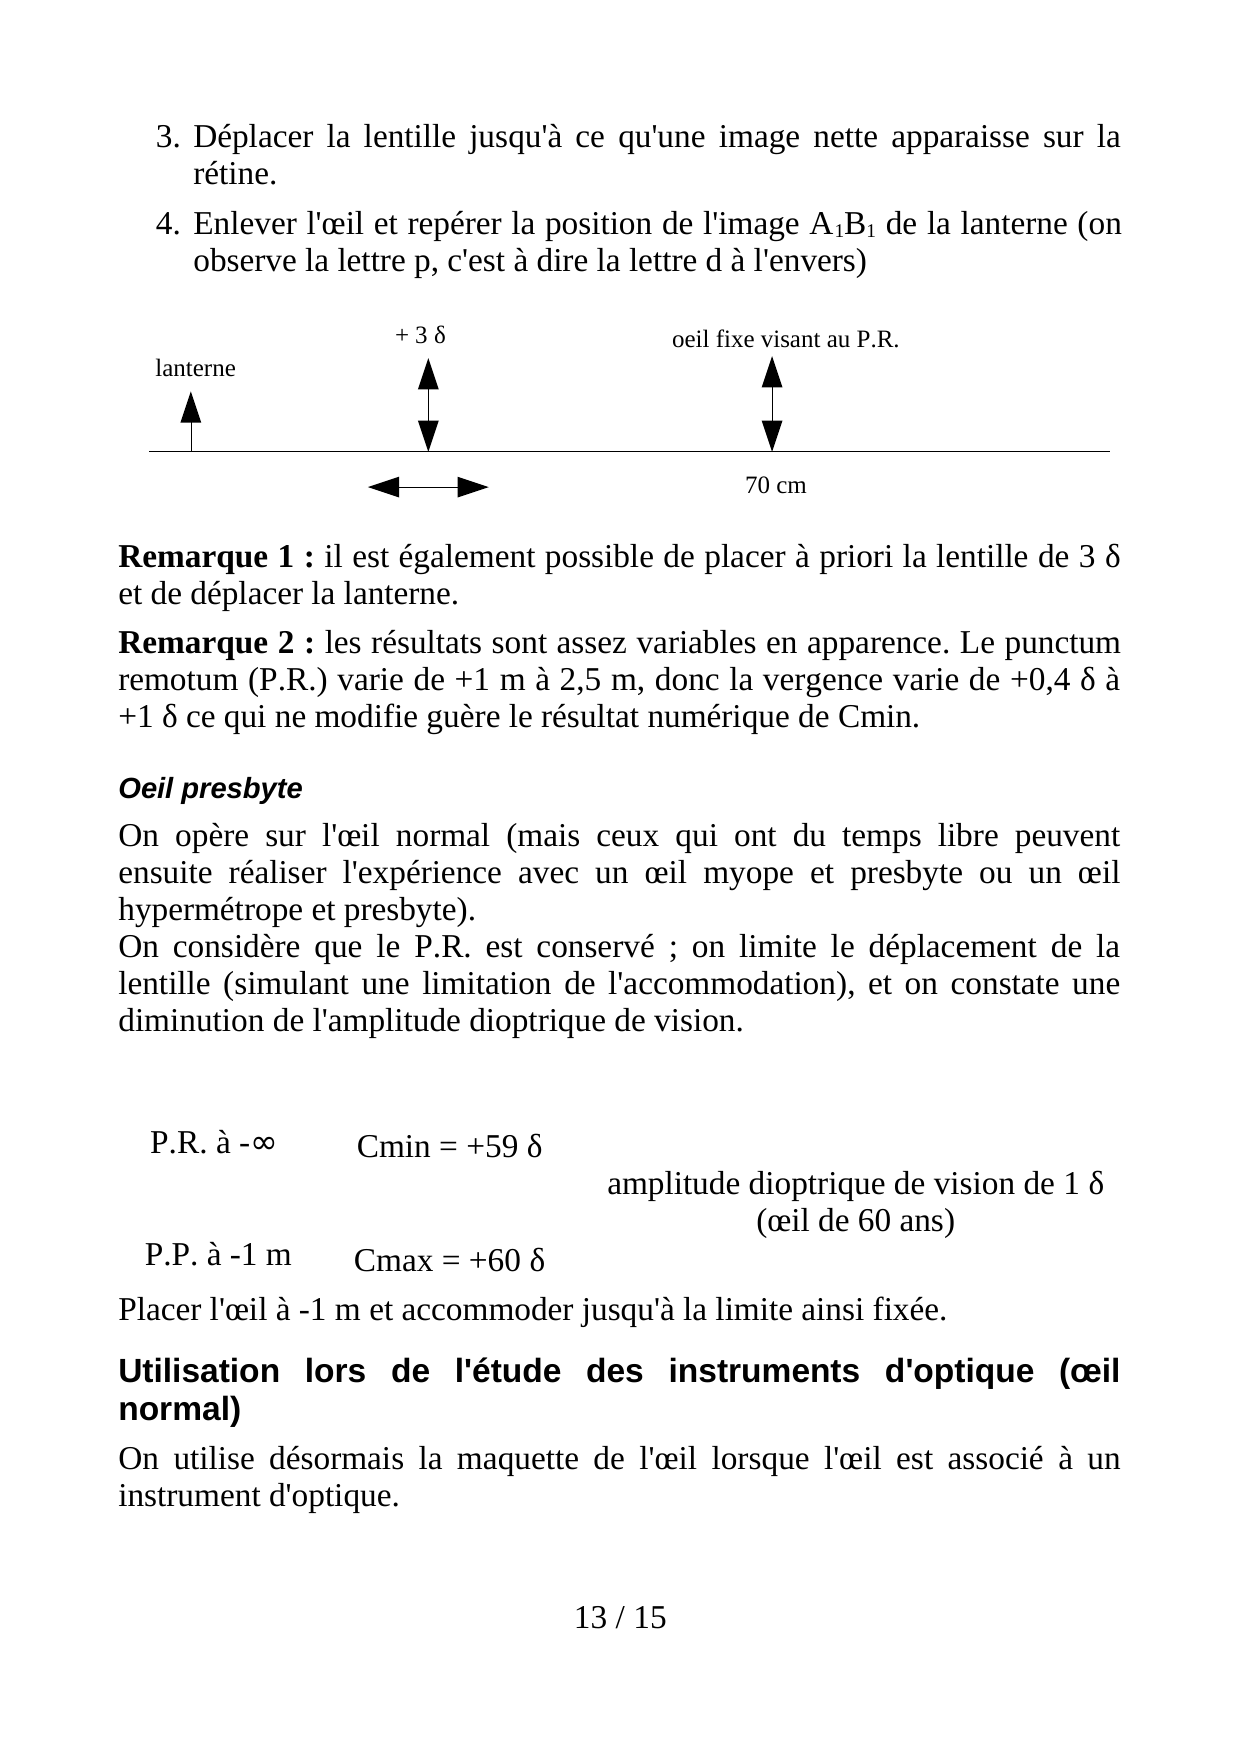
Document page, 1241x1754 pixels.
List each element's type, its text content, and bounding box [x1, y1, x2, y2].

text On utilise désormais la maquette de l'œil lorsque l'œil est associé à un instrument d'optique. [118, 1440, 1122, 1514]
table_cell [118, 1181, 318, 1230]
table_header amplitude dioptrique de vision de 1 δ (œil de 60 ans) [589, 1112, 1122, 1291]
table_cell Cmax = +60 δ [318, 1230, 589, 1291]
text Remarque 1 : il est également possible de placer à priori la lentille de 3 δ et de déplacer la lanterne. [118, 537, 1122, 611]
list Déplacer la lentille jusqu'à ce qu'une image nette apparaisse sur la rétine. [156, 118, 1122, 192]
list Enlever l'œil et repérer la position de l'image A1B1 de la lanterne (on observe la lettre p, c'est à dire la lettre d à l'envers) [156, 204, 1122, 278]
subtitle Oeil presbyte [118, 772, 1122, 804]
text On opère sur l'œil normal (mais ceux qui ont du temps libre peuvent ensuite réaliser l'expérience avec un œil myope et presbyte ou un œil hypermétrope et presbyte). [118, 817, 1122, 928]
subtitle Utilisation lors de l'étude des instruments d'optique (œil normal) [118, 1352, 1122, 1427]
text Placer l'œil à -1 m et accommoder jusqu'à la limite ainsi fixée. [118, 1291, 1122, 1327]
table_cell P.P. à -1 m [118, 1230, 318, 1291]
table_header Cmin = +59 δ [318, 1112, 589, 1181]
table_cell [318, 1181, 589, 1230]
text On considère que le P.R. est conservé ; on limite le déplacement de la lentille (simulant une limitation de l'accommodation), et on constate une diminution de l'amplitude dioptrique de vision. [118, 928, 1122, 1038]
table_header P.R. à -∞ [118, 1112, 318, 1181]
text Remarque 2 : les résultats sont assez variables en apparence. Le punctum remotum (P.R.) varie de +1 m à 2,5 m, donc la vergence varie de +0,4 δ à +1 δ ce qui ne modifie guère le résultat numérique de Cmin. [118, 624, 1122, 734]
